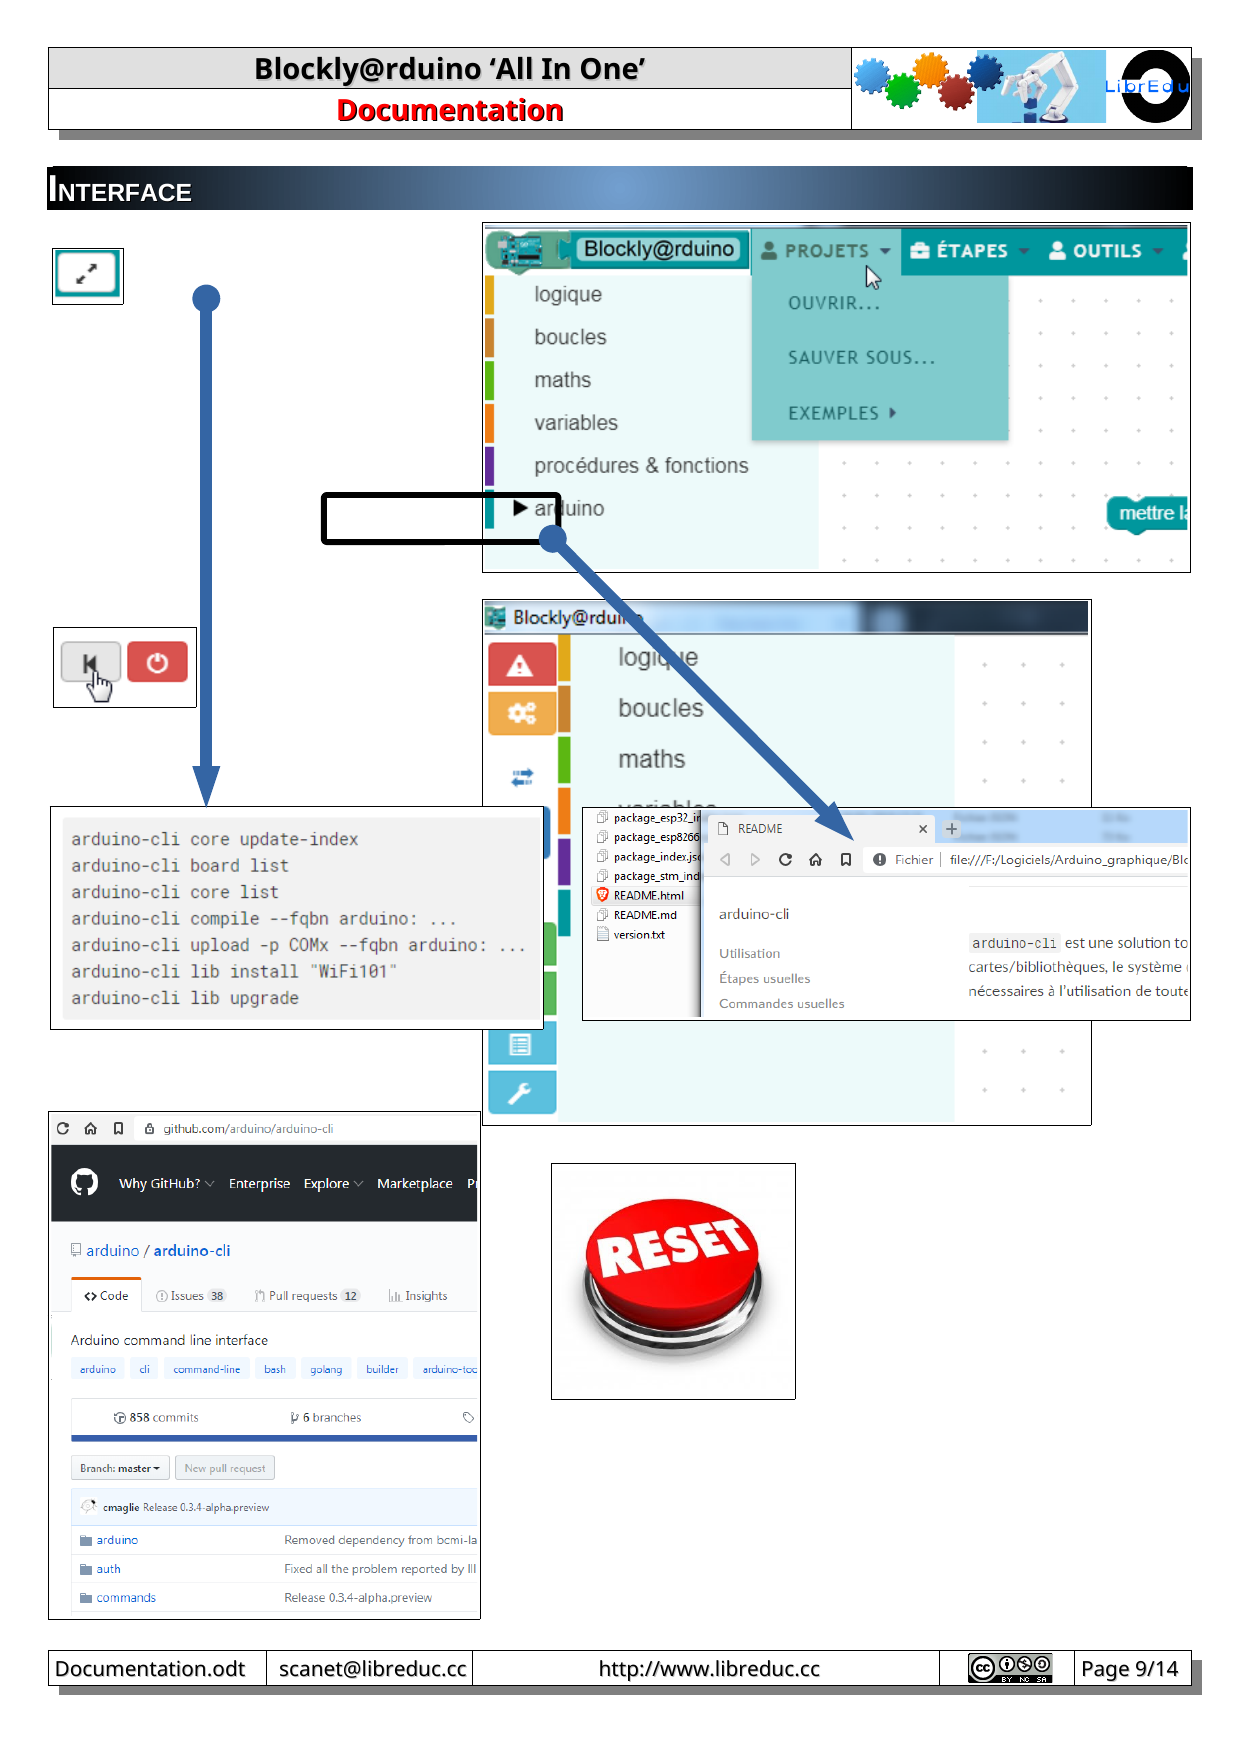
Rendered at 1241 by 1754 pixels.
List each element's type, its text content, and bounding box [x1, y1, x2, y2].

picture [554, 1165, 793, 1397]
picture [968, 1653, 1053, 1683]
picture [485, 498, 555, 539]
picture [485, 545, 573, 569]
subtitle Interface [47, 167, 1193, 210]
picture [55, 250, 120, 301]
picture [52, 808, 540, 1027]
picture [977, 50, 1190, 123]
picture [51, 1114, 478, 1616]
picture [485, 225, 1188, 569]
picture [625, 601, 1088, 807]
picture [584, 810, 1188, 1017]
picture [55, 630, 194, 704]
picture [484, 601, 1088, 1122]
